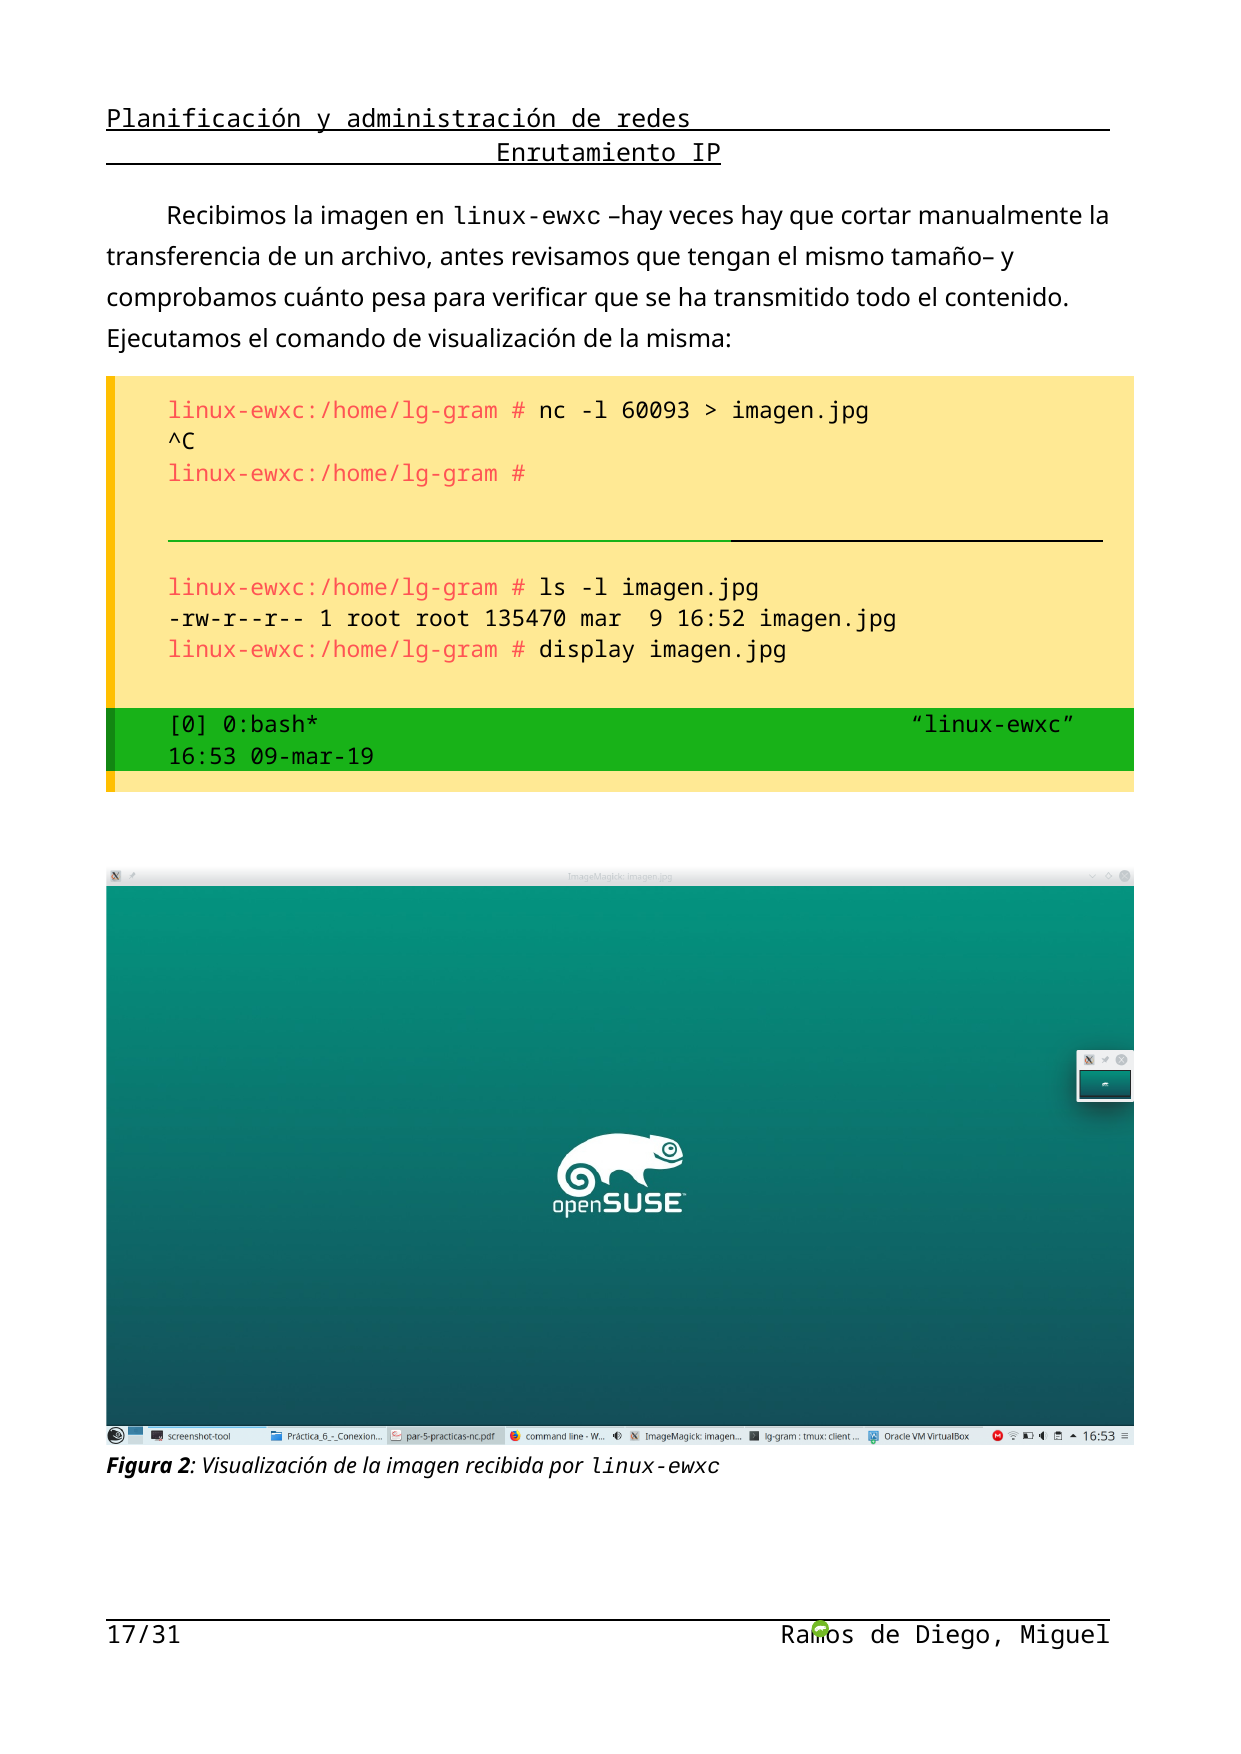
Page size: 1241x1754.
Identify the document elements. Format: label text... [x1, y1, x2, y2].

text Recibimos la imagen en linux-ewxc –hay veces hay que cortar manualmente la transferencia de un archivo, antes revisamos que tengan el mismo tamaño– y comproba­mos cuánto pesa para verificar que se ha transmitido todo el contenido. Ejecutamos el co­mando de visualización de la misma: [106, 198, 1134, 355]
text -rw-r--r-- 1 root root 135470 mar 9 16:52 imagen.jpg [115, 602, 1134, 633]
text linux-ewxc:/home/lg-gram # display imagen.jpg [115, 633, 1134, 665]
text linux-ewxc:/home/lg-gram # nc -l 60093 > imagen.jpg [115, 376, 1134, 425]
text linux-ewxc:/home/lg-gram # ls -l imagen.jpg [115, 571, 1134, 602]
picture [106, 866, 1134, 1445]
text [0] 0:bash* “linux-ewxc” 16:53 09-mar-19 [115, 708, 1134, 771]
text Figura 2: Visualización de la imagen recibida por linux-ewxc [106, 1445, 1134, 1481]
text ^C [115, 425, 1134, 457]
text linux-ewxc:/home/lg-gram # [115, 457, 1134, 488]
